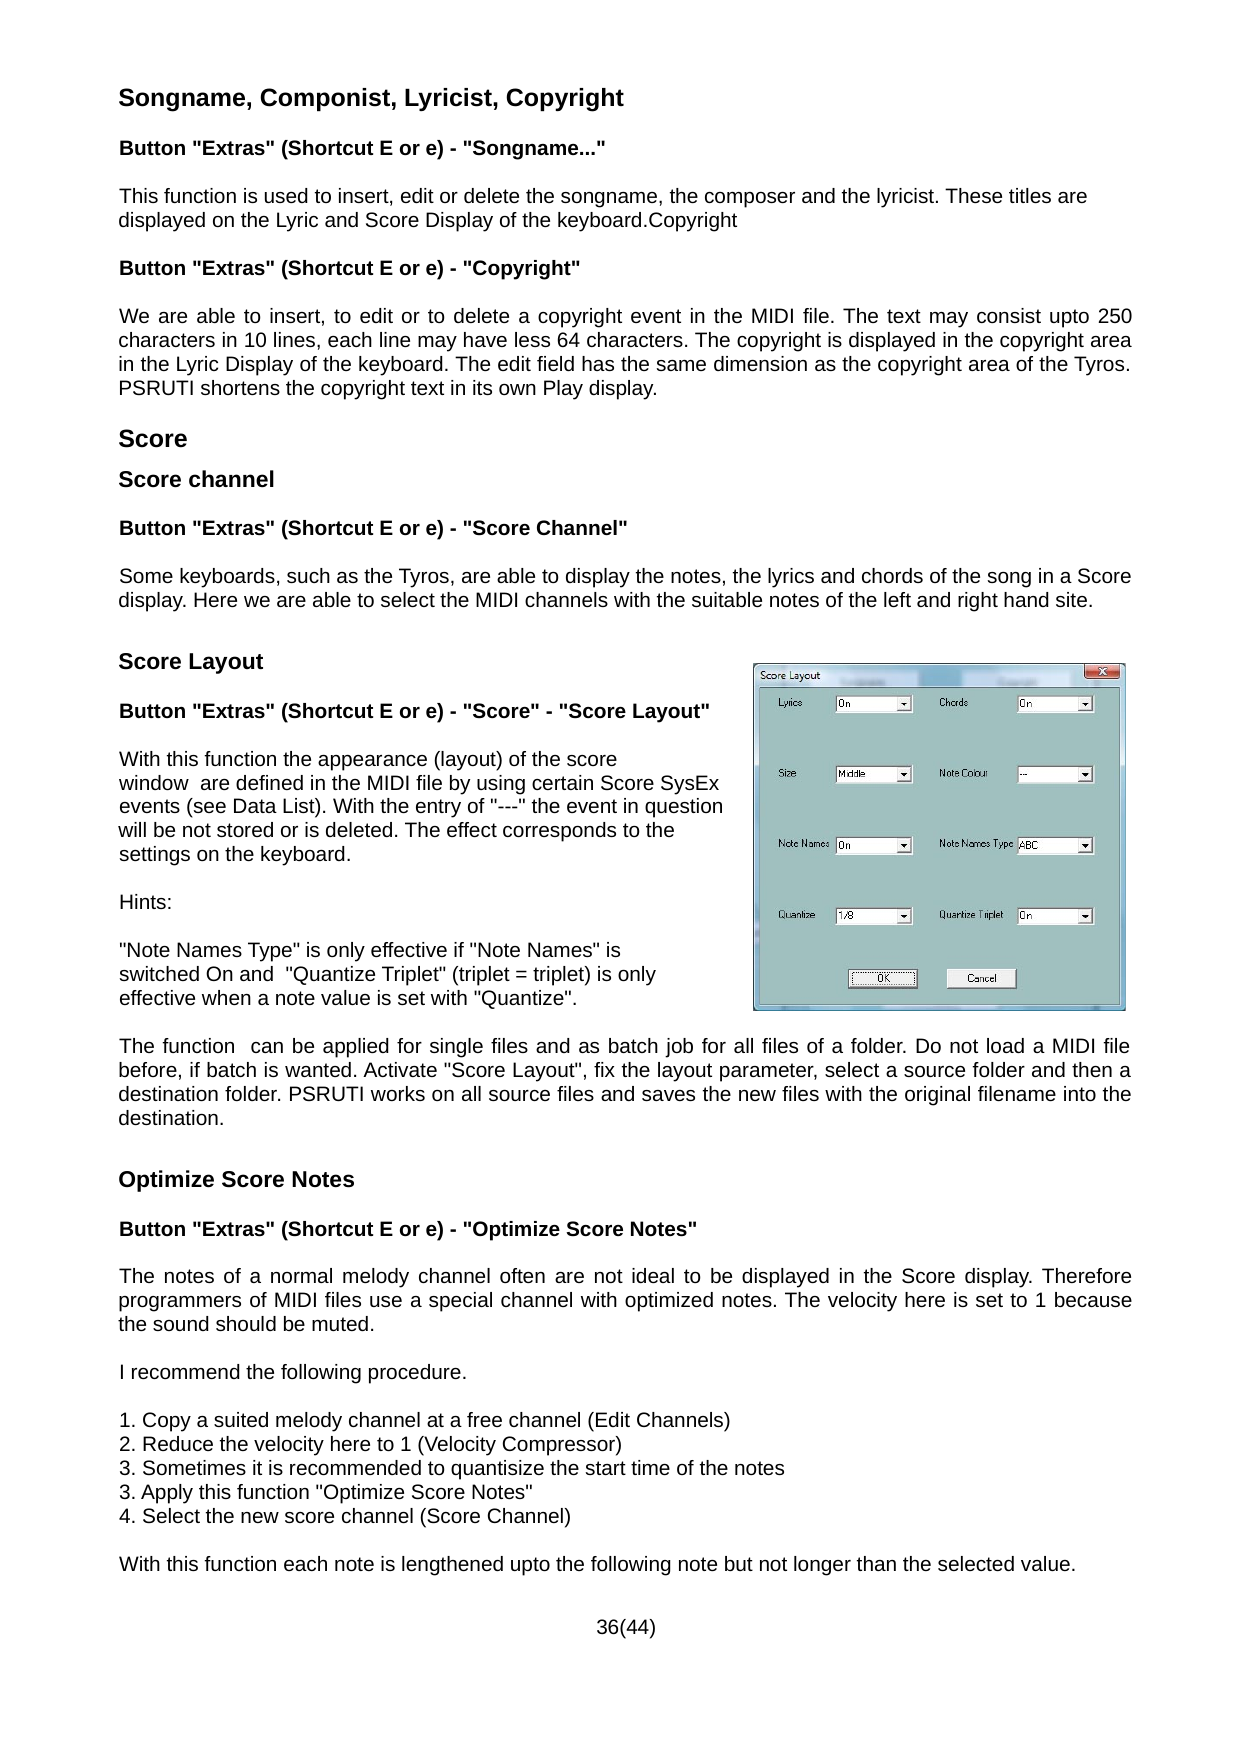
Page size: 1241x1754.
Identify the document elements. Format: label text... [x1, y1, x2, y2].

subtitle Optimize Score Notes [118, 1166, 1134, 1192]
text 1. Copy a suited melody channel at a free channel (Edit Channels) [118, 1408, 1134, 1432]
text 3. Sometimes it is recommended to quantisize the start time of the notes [118, 1456, 1134, 1480]
text 2. Reduce the velocity here to 1 (Velocity Compressor) [118, 1432, 1134, 1456]
text With this function each note is lengthened upto the following note but not longer than the selected value. [118, 1552, 1134, 1576]
subtitle Songname, Componist, Lyricist, Copyright [118, 83, 1134, 112]
text Button "Extras" (Shortcut E or e) - "Score" - "Score Layout" [118, 698, 753, 722]
text switched On and "Quantize Triplet" (triplet = triplet) is only [118, 962, 753, 986]
text 4. Select the new score channel (Score Channel) [118, 1504, 1134, 1528]
text This function is used to insert, edit or delete the songname, the composer and the lyricist. These titles are displayed on the Lyric and Score Display of the keyboard.Copyright [118, 184, 1134, 232]
text effective when a note value is set with "Quantize". [118, 986, 753, 1010]
text Hints: [118, 890, 753, 914]
text Button "Extras" (Shortcut E or e) - "Copyright" [118, 256, 1134, 279]
text events (see Data List). With the entry of "---" the event in question will be not stored or is deleted. The effect corresponds to the [118, 794, 753, 842]
subtitle Score [118, 424, 1134, 453]
text Button "Extras" (Shortcut E or e) - "Optimize Score Notes" [118, 1216, 1134, 1240]
text window are defined in the MIDI file by using certain Score SysEx [118, 770, 753, 794]
text Button "Extras" (Shortcut E or e) - "Score Channel" [118, 516, 1134, 540]
text We are able to insert, to edit or to delete a copyright event in the MIDI file. The text may consist upto 250 characters in 10 lines, each line may have less 64 characters. The copyright is displayed in the copyright area in the Lyric Display of the keyboard. The edit field has the same dimension as the copyright area of the Tyros. PSRUTI shortens the copyright text in its own Play display. [118, 303, 1134, 399]
text I recommend the following procedure. [118, 1360, 1134, 1384]
text The notes of a normal melody channel often are not ideal to be displayed in the Score display. Therefore programmers of MIDI files use a special channel with optimized notes. The velocity here is set to 1 because the sound should be muted. [118, 1264, 1134, 1336]
subtitle Score channel [118, 466, 1134, 492]
text Button "Extras" (Shortcut E or e) - "Songname..." [118, 136, 1134, 160]
text 3. Apply this function "Optimize Score Notes" [118, 1480, 1134, 1504]
text Some keyboards, such as the Tyros, are able to display the notes, the lyrics and chords of the song in a Score display. Here we are able to select the MIDI channels with the suitable notes of the left and right hand site. [118, 564, 1134, 612]
text With this function the appearance (layout) of the score [118, 746, 753, 770]
text [1126, 890, 1134, 914]
subtitle Score Layout [118, 648, 1134, 674]
text "Note Names Type" is only effective if "Note Names" is [118, 938, 753, 962]
text settings on the keyboard. [118, 842, 753, 866]
picture [753, 663, 1126, 1011]
text The function can be applied for single files and as batch job for all files of a folder. Do not load a MIDI file before, if batch is wanted. Activate "Score Layout", fix the layout parameter, select a source folder and then a destination folder. PSRUTI works on all source files and saves the new files with the original filename into the destination. [118, 1034, 1134, 1130]
